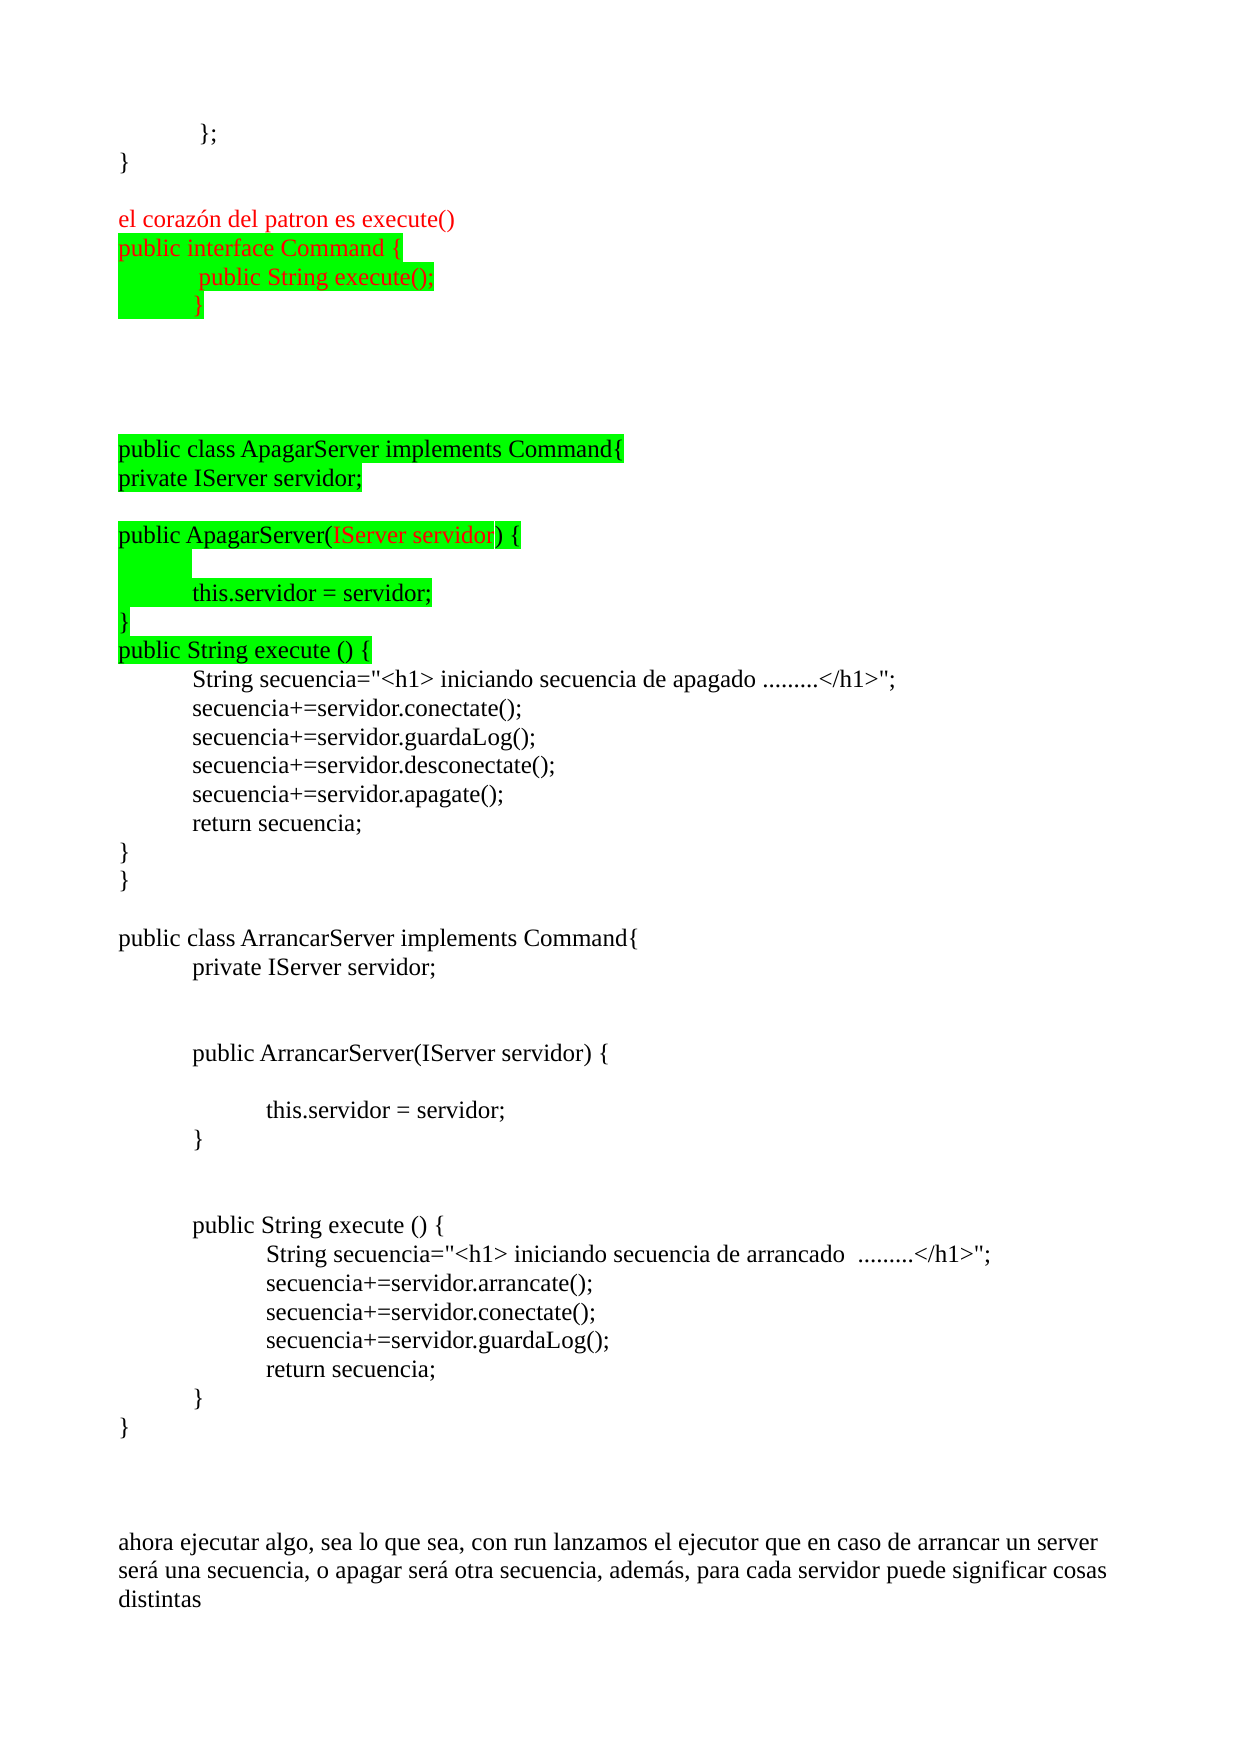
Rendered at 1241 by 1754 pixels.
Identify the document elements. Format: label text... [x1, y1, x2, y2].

text private IServer servidor; [118, 463, 1122, 492]
text this.servidor = servidor; [118, 1096, 1122, 1124]
text secuencia+=servidor.guardaLog(); [118, 1326, 1122, 1354]
text public ArrancarServer(IServer servidor) { [118, 1038, 1122, 1067]
text public class ArrancarServer implements Command{ [118, 923, 1122, 952]
text } [118, 1124, 1122, 1153]
text } [118, 1412, 1122, 1441]
text } [118, 147, 1122, 176]
text String secuencia="<h1> iniciando secuencia de apagado .........</h1>"; [118, 664, 1122, 693]
text } [118, 837, 1122, 866]
text String secuencia="<h1> iniciando secuencia de arrancado .........</h1>"; [118, 1239, 1122, 1268]
text return secuencia; [118, 808, 1122, 837]
text return secuencia; [118, 1354, 1122, 1383]
text private IServer servidor; [118, 952, 1122, 981]
text secuencia+=servidor.desconectate(); [118, 751, 1122, 779]
text public String execute(); [118, 262, 1122, 291]
text secuencia+=servidor.conectate(); [118, 1297, 1122, 1326]
text secuencia+=servidor.guardaLog(); [118, 722, 1122, 751]
text } [118, 607, 1122, 636]
text public String execute () { [118, 1211, 1122, 1239]
text public class ApagarServer implements Command{ [118, 434, 1122, 463]
text el corazón del patron es execute() [118, 204, 1122, 233]
text public String execute () { [118, 636, 1122, 664]
text secuencia+=servidor.arrancate(); [118, 1268, 1122, 1297]
text } [118, 291, 1122, 319]
text secuencia+=servidor.apagate(); [118, 779, 1122, 808]
text }; [118, 118, 1122, 147]
text this.servidor = servidor; [118, 578, 1122, 607]
text ahora ejecutar algo, sea lo que sea, con run lanzamos el ejecutor que en caso de arrancar un server será una secuencia, o apagar será otra secuencia, además, para cada servidor puede significar cosas distintas [118, 1527, 1122, 1613]
text } [118, 866, 1122, 894]
text secuencia+=servidor.conectate(); [118, 693, 1122, 722]
text public ApagarServer(IServer servidor) { [118, 521, 1122, 549]
text public interface Command { [118, 233, 1122, 262]
text } [118, 1383, 1122, 1412]
